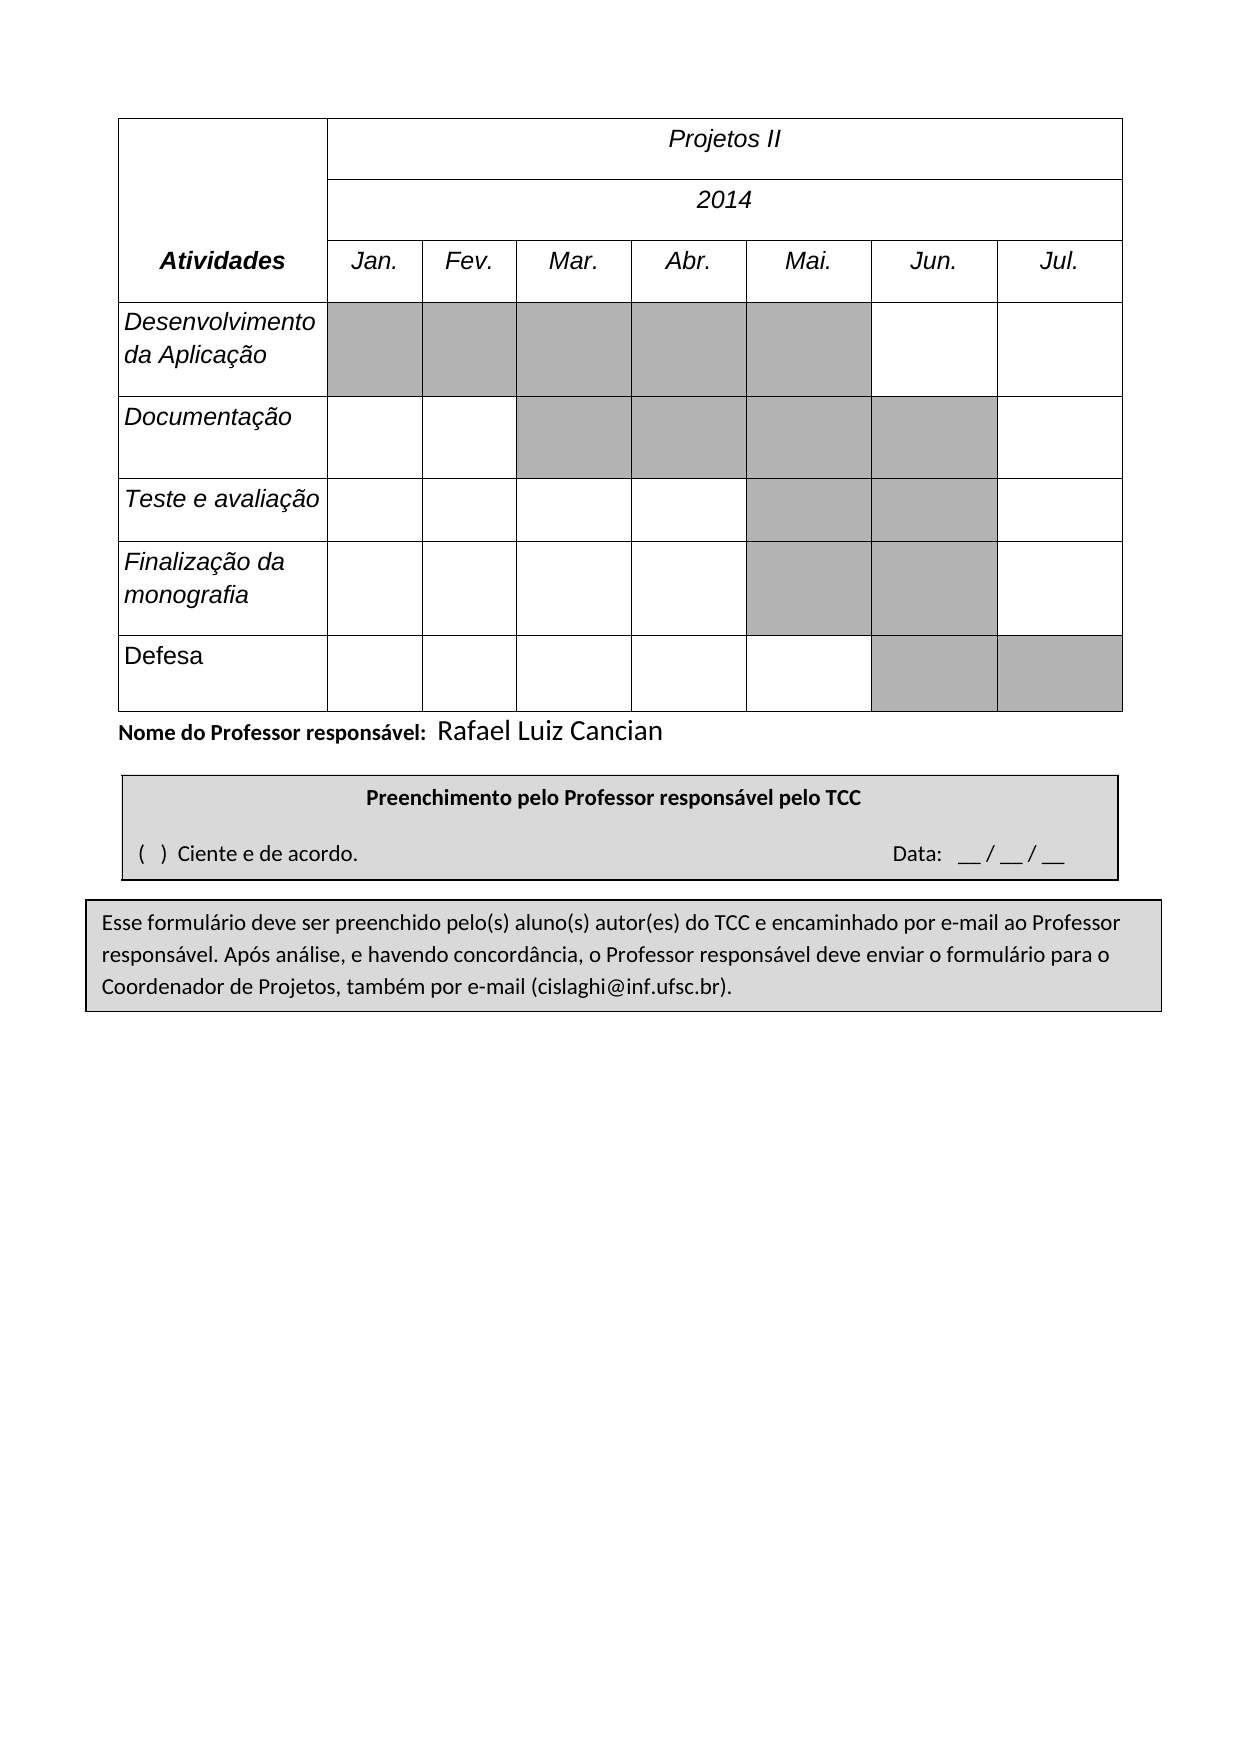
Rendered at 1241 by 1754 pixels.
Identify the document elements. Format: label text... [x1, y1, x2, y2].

table_cell Abr. [632, 241, 746, 302]
table_cell [747, 479, 871, 541]
table_cell [517, 303, 631, 396]
text Esse formulário deve ser preenchido pelo(s) aluno(s) autor(es) do TCC e encaminhado por e-mail ao Professor responsável. Após análise, e havendo concordância, o Professor responsável deve enviar o formulário para o Coordenador de Projetos, também por e-mail (cislaghi@inf.ufsc.br). [102, 908, 1146, 1000]
table_cell [328, 397, 422, 478]
table_cell [872, 397, 997, 478]
table_cell Documentação [119, 397, 327, 478]
table_cell Mai. [747, 241, 871, 302]
table_cell [998, 542, 1122, 635]
table_header Atividades [119, 119, 327, 302]
table_cell [423, 542, 516, 635]
table_cell Mar. [517, 241, 631, 302]
table_cell Finalização da monografia [119, 542, 327, 635]
table_cell [632, 303, 746, 396]
table_cell [423, 397, 516, 478]
table_cell 2014 [328, 180, 1122, 240]
table_cell Jul. [998, 241, 1122, 302]
table_cell [998, 303, 1122, 396]
table_cell [747, 636, 871, 711]
table_cell [328, 479, 422, 541]
table_cell Teste e avaliação [119, 479, 327, 541]
table_cell [517, 397, 631, 478]
table_cell [998, 397, 1122, 478]
text Nome do Professor responsável: Rafael Luiz Cancian [118, 712, 1122, 747]
table_cell Jan. [328, 241, 422, 302]
table_cell [747, 397, 871, 478]
table_cell Defesa [119, 636, 327, 711]
table_cell [998, 636, 1122, 711]
table_cell Jun. [872, 241, 997, 302]
table_cell [328, 636, 422, 711]
table_cell [517, 636, 631, 711]
table_cell [328, 542, 422, 635]
table_cell [998, 479, 1122, 541]
table_cell [872, 479, 997, 541]
table_header Projetos II [328, 119, 1122, 179]
table_cell [632, 542, 746, 635]
table_cell [517, 542, 631, 635]
table_cell [328, 303, 422, 396]
table_cell [747, 542, 871, 635]
table_cell [747, 303, 871, 396]
table_cell [423, 303, 516, 396]
table_cell Desenvolvimento da Aplicação [119, 303, 327, 396]
text Preenchimento pelo Professor responsável pelo TCC [138, 783, 1090, 812]
table_cell Fev. [423, 241, 516, 302]
table_cell [632, 479, 746, 541]
table_cell [423, 479, 516, 541]
table_cell [872, 636, 997, 711]
table_cell [423, 636, 516, 711]
table_cell [872, 303, 997, 396]
text ( ) Ciente e de acordo. Data: __ / __ / __ [138, 839, 1090, 868]
table_cell [632, 397, 746, 478]
table_cell [632, 636, 746, 711]
table_cell [872, 542, 997, 635]
table_cell [517, 479, 631, 541]
